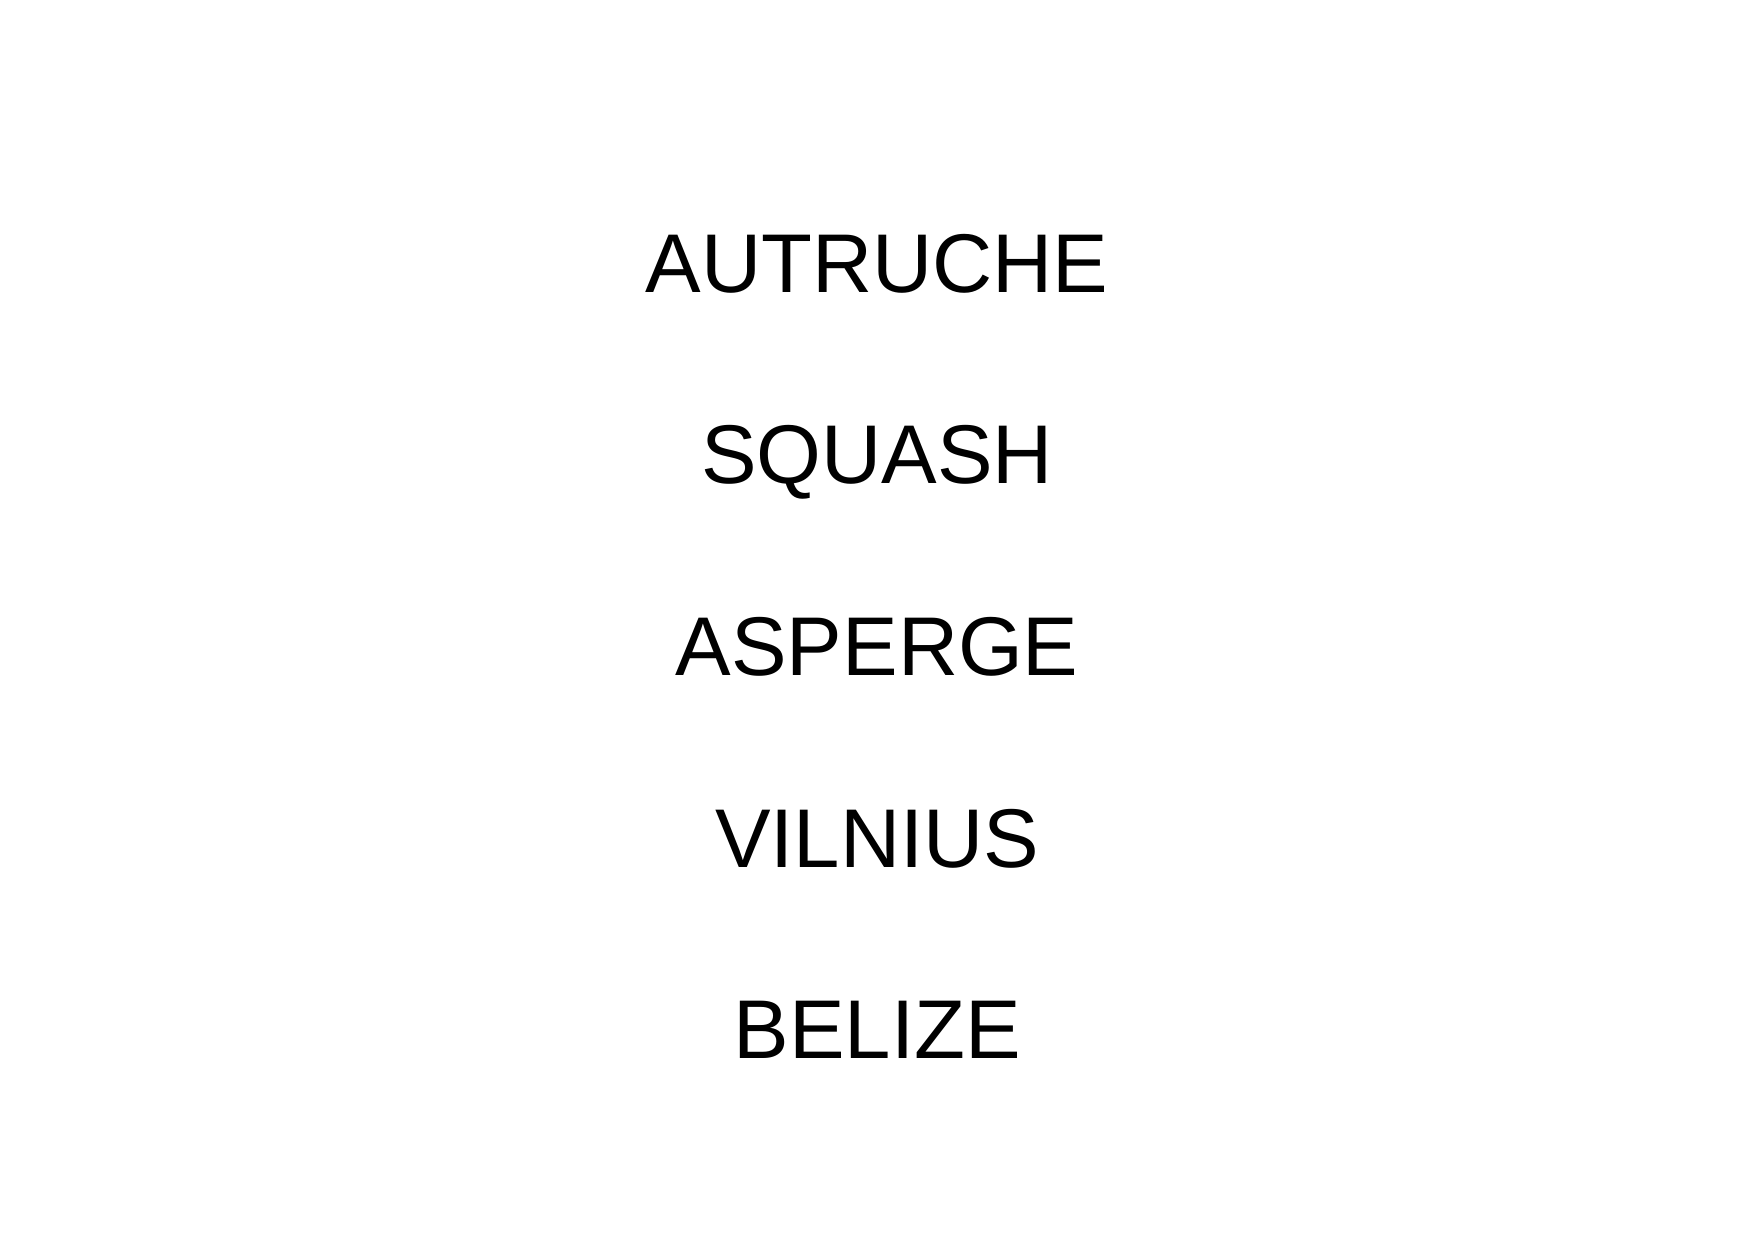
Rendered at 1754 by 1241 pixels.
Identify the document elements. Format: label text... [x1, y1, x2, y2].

text ASPERGE [118, 597, 1636, 693]
text VILNIUS [118, 789, 1636, 885]
text AUTRUCHE [118, 214, 1636, 310]
text BELIZE [118, 981, 1636, 1076]
text SQUASH [118, 406, 1636, 501]
